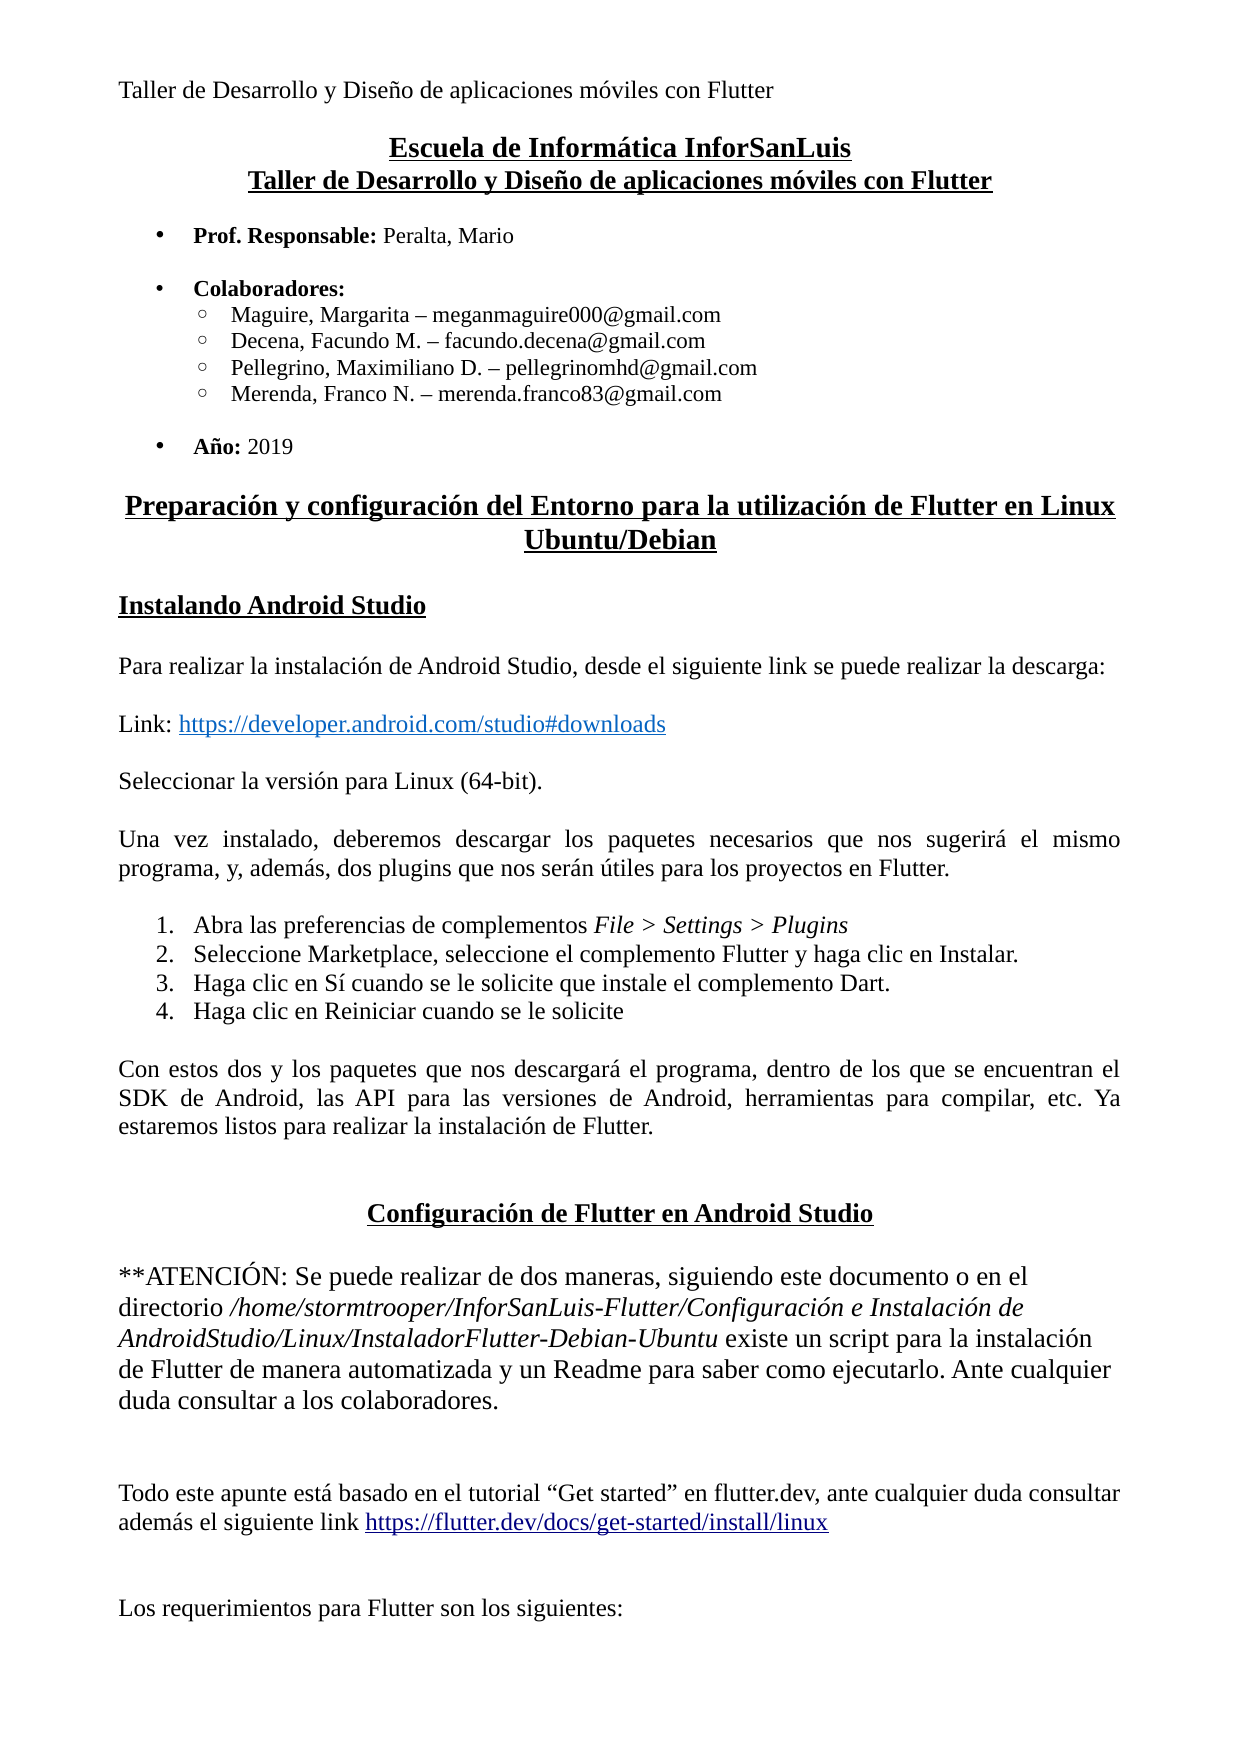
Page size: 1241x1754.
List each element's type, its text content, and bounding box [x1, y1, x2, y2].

text Preparación y configuración del Entorno para la utilización de Flutter en Linux Ubuntu/Debian [118, 488, 1122, 556]
list Prof. Responsable: Peralta, Mario [156, 222, 1122, 248]
list Pellegrino, Maximiliano D. – pellegrinomhd@gmail.com [193, 354, 1122, 380]
text Una vez instalado, deberemos descargar los paquetes necesarios que nos sugerirá el mismo programa, y, además, dos plugins que nos serán útiles para los proyectos en Flutter. [118, 824, 1122, 881]
list Abra las preferencias de complementos File > Settings > Plugins [156, 910, 1122, 939]
text Los requerimientos para Flutter son los siguientes: [118, 1593, 1122, 1622]
text Instalando Android Studio [118, 589, 1122, 620]
text Taller de Desarrollo y Diseño de aplicaciones móviles con Flutter [118, 164, 1122, 195]
list Colaboradores: [156, 275, 1122, 301]
text Todo este apunte está basado en el tutorial “Get started” en flutter.dev, ante cualquier duda consultar además el siguiente link https://flutter.dev/docs/get-started/install/linux [118, 1478, 1122, 1535]
list Seleccione Marketplace, seleccione el complemento Flutter y haga clic en Instalar. [156, 939, 1122, 968]
list Merenda, Franco N. – merenda.franco83@gmail.com [193, 380, 1122, 407]
list Año: 2019 [156, 433, 1122, 460]
text Para realizar la instalación de Android Studio, desde el siguiente link se puede realizar la descarga: [118, 651, 1122, 680]
list Haga clic en Reiniciar cuando se le solicite [156, 996, 1122, 1025]
list Decena, Facundo M. – facundo.decena@gmail.com [193, 327, 1122, 354]
list Haga clic en Sí cuando se le solicite que instale el complemento Dart. [156, 968, 1122, 996]
subtitle Escuela de Informática InforSanLuis [118, 131, 1122, 164]
text Seleccionar la versión para Linux (64-bit). [118, 766, 1122, 795]
text Con estos dos y los paquetes que nos descargará el programa, dentro de los que se encuentran el SDK de Android, las API para las versiones de Android, herramientas para compilar, etc. Ya estaremos listos para realizar la instalación de Flutter. [118, 1054, 1122, 1140]
text Link: https://developer.android.com/studio#downloads [118, 709, 1122, 738]
text Configuración de Flutter en Android Studio [118, 1198, 1122, 1229]
text **ATENCIÓN: Se puede realizar de dos maneras, siguiendo este documento o en el directorio /home/stormtrooper/InforSanLuis-Flutter/Configuración e Instalación de AndroidStudio/Linux/InstaladorFlutter-Debian-Ubuntu existe un script para la instalación de Flutter de manera automatizada y un Readme para saber como ejecutarlo. Ante cualquier duda consultar a los colaboradores. [118, 1260, 1122, 1416]
list Maguire, Margarita – meganmaguire000@gmail.com [193, 301, 1122, 327]
